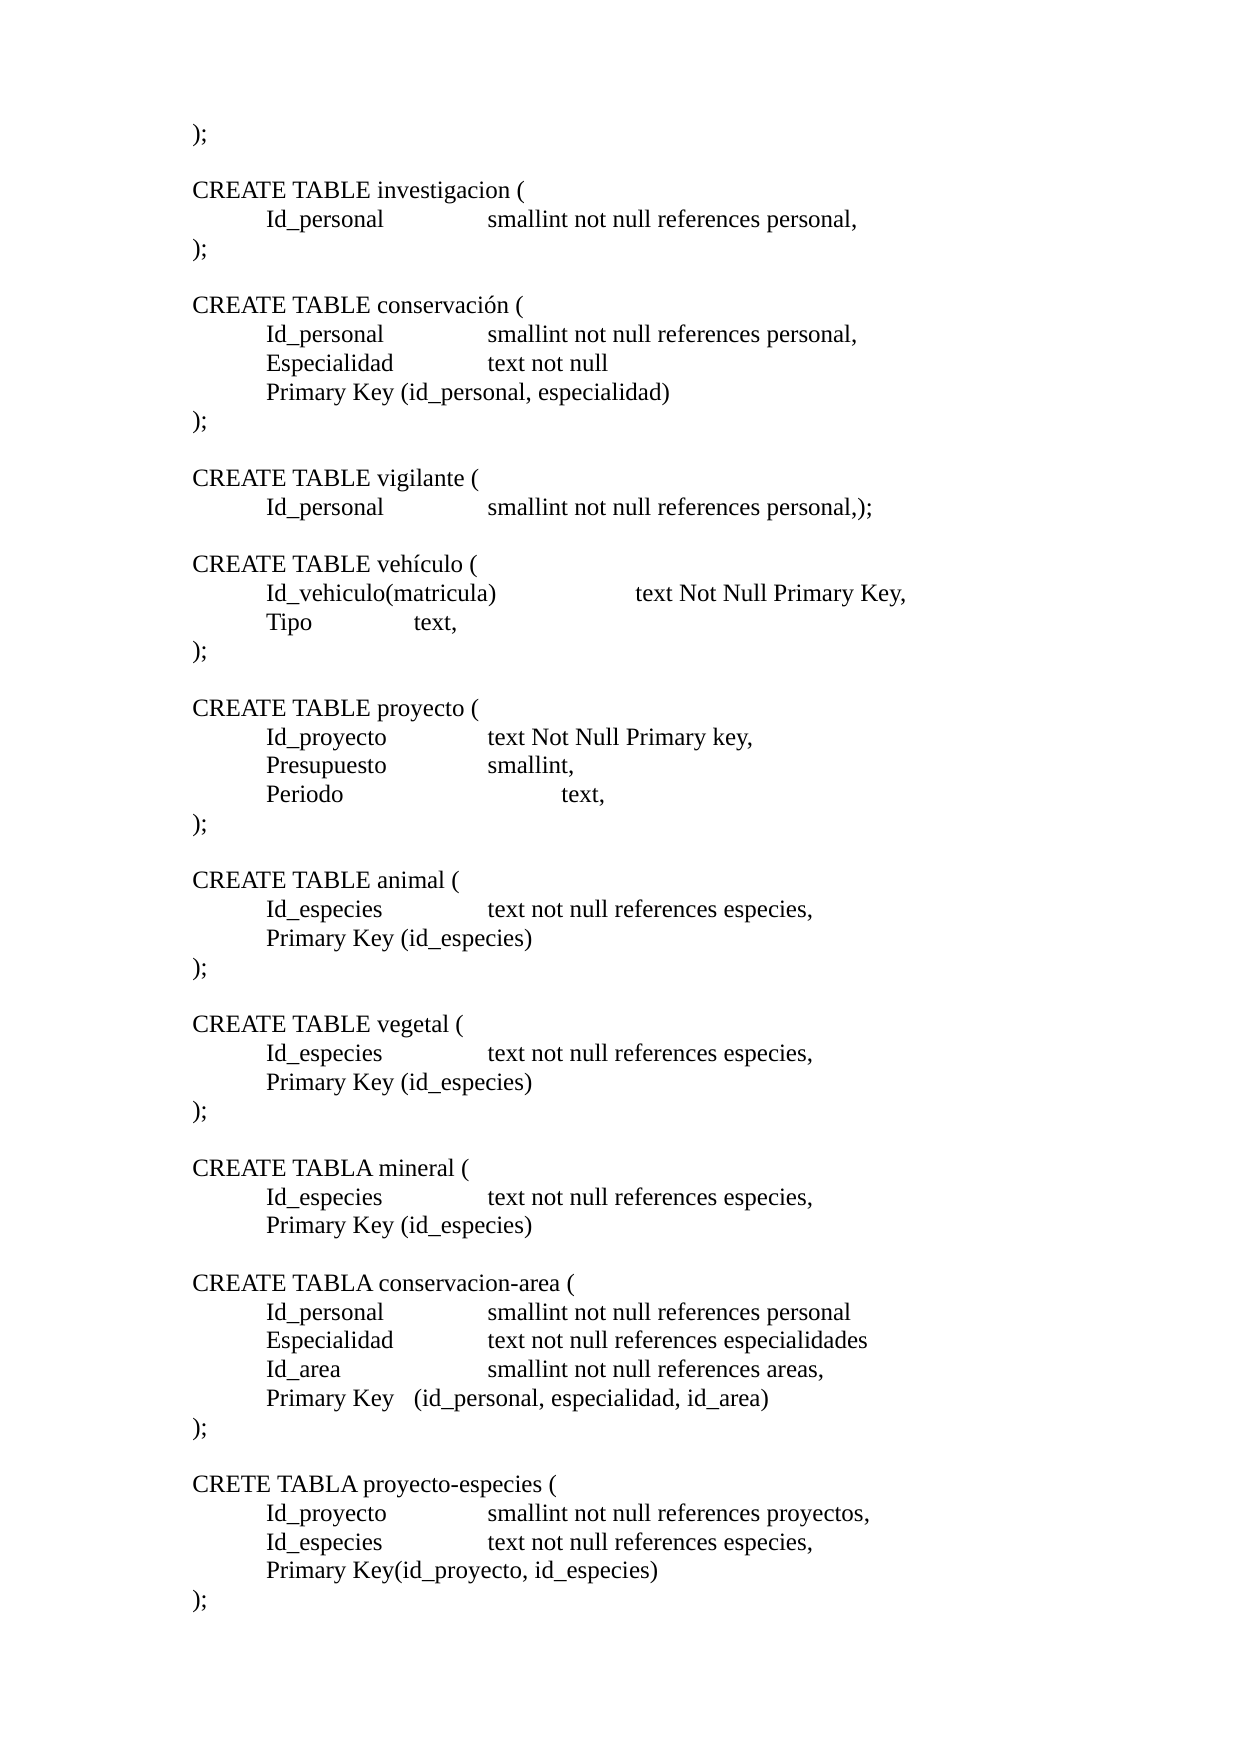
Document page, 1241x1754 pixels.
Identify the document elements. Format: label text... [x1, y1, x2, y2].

text CRETE TABLA proyecto-especies ( [118, 1469, 1122, 1498]
text Id_personal smallint not null references personal,); [118, 492, 1122, 521]
text ); [118, 118, 1122, 147]
text Id_especies text not null references especies, [192, 1182, 1122, 1211]
text Especialidad text not null references especialidades [118, 1326, 1122, 1354]
text CREATE TABLE vegetal ( [118, 1009, 1122, 1038]
text CREATE TABLA mineral ( [118, 1153, 1122, 1182]
text ); [118, 1096, 1122, 1124]
text ); [118, 1412, 1122, 1441]
text CREATE TABLE conservación ( [118, 291, 1122, 319]
text ); [118, 233, 1122, 262]
text CREATE TABLE vehículo ( [118, 549, 1122, 578]
text Id_personal smallint not null references personal, [118, 204, 1122, 233]
text Id_especies text not null references especies, [118, 894, 1122, 923]
text Id_vehiculo(matricula) text Not Null Primary Key, [118, 578, 1122, 607]
text ); [118, 1584, 1122, 1613]
text ); [118, 636, 1122, 664]
text Id_area smallint not null references areas, [118, 1354, 1122, 1383]
text Id_personal smallint not null references personal, [118, 319, 1122, 348]
text Primary Key (id_especies) [118, 1211, 1122, 1239]
text Primary Key(id_proyecto, id_especies) [118, 1556, 1122, 1584]
text ); [118, 808, 1122, 837]
text CREATE TABLE animal ( [118, 866, 1122, 894]
text Especialidad text not null [118, 348, 1122, 377]
text Primary Key (id_especies) [118, 1067, 1122, 1096]
text ); [118, 406, 1122, 434]
text Tipo text, [118, 607, 1122, 636]
text Primary Key (id_personal, especialidad, id_area) [118, 1383, 1122, 1412]
text Periodo text, [118, 779, 1122, 808]
text ); [118, 952, 1122, 981]
text Primary Key (id_especies) [118, 923, 1122, 952]
text Id_personal smallint not null references personal [118, 1297, 1122, 1326]
text Id_proyecto text Not Null Primary key, [118, 722, 1122, 751]
text Id_proyecto smallint not null references proyectos, [118, 1498, 1122, 1527]
text CREATE TABLE investigacion ( [118, 176, 1122, 204]
text Primary Key (id_personal, especialidad) [118, 377, 1122, 406]
text CREATE TABLA conservacion-area ( [118, 1268, 1122, 1297]
text CREATE TABLE vigilante ( [118, 463, 1122, 492]
text Id_especies text not null references especies, [118, 1527, 1122, 1556]
text Presupuesto smallint, [118, 751, 1122, 779]
text Id_especies text not null references especies, [192, 1038, 1122, 1067]
text CREATE TABLE proyecto ( [118, 693, 1122, 722]
